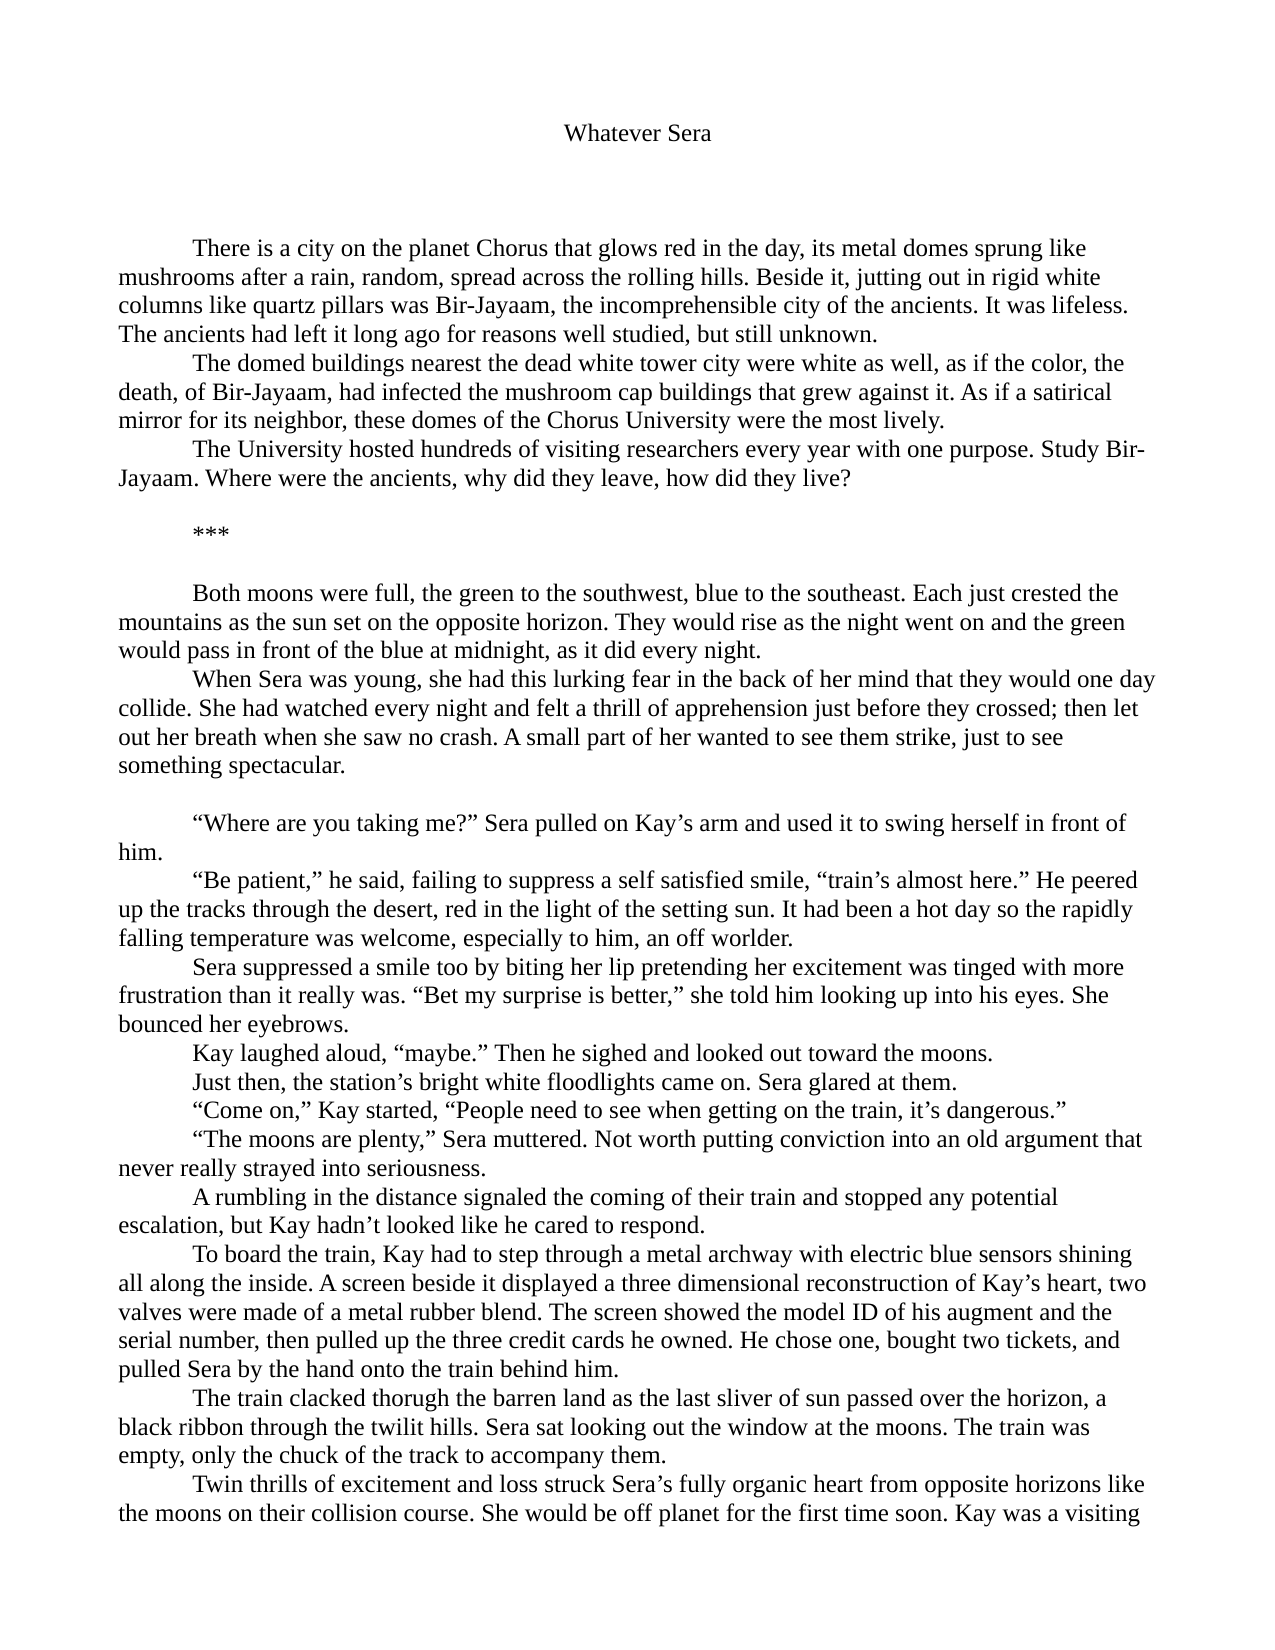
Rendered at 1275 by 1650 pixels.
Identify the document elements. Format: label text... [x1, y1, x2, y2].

text “Where are you taking me?” Sera pulled on Kay’s arm and used it to swing herself in front of him. [118, 808, 1157, 866]
text To board the train, Kay had to step through a metal archway with electric blue sensors shining all along the inside. A screen beside it displayed a three dimensional reconstruction of Kay’s heart, two valves were made of a metal rubber blend. The screen showed the model ID of his augment and the serial number, then pulled up the three credit cards he owned. He chose one, bought two tickets, and pulled Sera by the hand onto the train behind him. [118, 1239, 1157, 1383]
text A rumbling in the distance signaled the coming of their train and stopped any potential escalation, but Kay hadn’t looked like he cared to respond. [118, 1182, 1157, 1239]
text “Come on,” Kay started, “People need to see when getting on the train, it’s dangerous.” [118, 1096, 1157, 1124]
text “Be patient,” he said, failing to suppress a self satisfied smile, “train’s almost here.” He peered up the tracks through the desert, red in the light of the setting sun. It had been a hot day so the rapidly falling temperature was welcome, especially to him, an off worlder. [118, 866, 1157, 952]
text *** [118, 521, 1157, 549]
text Just then, the station’s bright white floodlights came on. Sera glared at them. [118, 1067, 1157, 1096]
text Kay laughed aloud, “maybe.” Then he sighed and looked out toward the moons. [118, 1038, 1157, 1067]
text The University hosted hundreds of visiting researchers every year with one purpose. Study Bir-Jayaam. Where were the ancients, why did they leave, how did they live? [118, 434, 1157, 492]
text Twin thrills of excitement and loss struck Sera’s fully organic heart from opposite horizons like the moons on their collision course. She would be off planet for the first time soon. Kay was a visiting [118, 1469, 1157, 1527]
text “The moons are plenty,” Sera muttered. Not worth putting conviction into an old argument that never really strayed into seriousness. [118, 1124, 1157, 1182]
text The train clacked thorugh the barren land as the last sliver of sun passed over the horizon, a black ribbon through the twilit hills. Sera sat looking out the window at the moons. The train was empty, only the chuck of the track to accompany them. [118, 1383, 1157, 1469]
text Sera suppressed a smile too by biting her lip pretending her excitement was tinged with more frustration than it really was. “Bet my surprise is better,” she told him looking up into his eyes. She bounced her eyebrows. [118, 952, 1157, 1038]
text The domed buildings nearest the dead white tower city were white as well, as if the color, the death, of Bir-Jayaam, had infected the mushroom cap buildings that grew against it. As if a satirical mirror for its neighbor, these domes of the Chorus University were the most lively. [118, 348, 1157, 434]
text Whatever Sera [118, 118, 1157, 147]
text Both moons were full, the green to the southwest, blue to the southeast. Each just crested the mountains as the sun set on the opposite horizon. They would rise as the night went on and the green would pass in front of the blue at midnight, as it did every night. [118, 578, 1157, 664]
text When Sera was young, she had this lurking fear in the back of her mind that they would one day collide. She had watched every night and felt a thrill of apprehension just before they crossed; then let out her breath when she saw no crash. A small part of her wanted to see them strike, just to see something spectacular. [118, 664, 1157, 779]
text There is a city on the planet Chorus that glows red in the day, its metal domes sprung like mushrooms after a rain, random, spread across the rolling hills. Beside it, jutting out in rigid white columns like quartz pillars was Bir-Jayaam, the incomprehensible city of the ancients. It was lifeless. The ancients had left it long ago for reasons well studied, but still unknown. [118, 233, 1157, 348]
